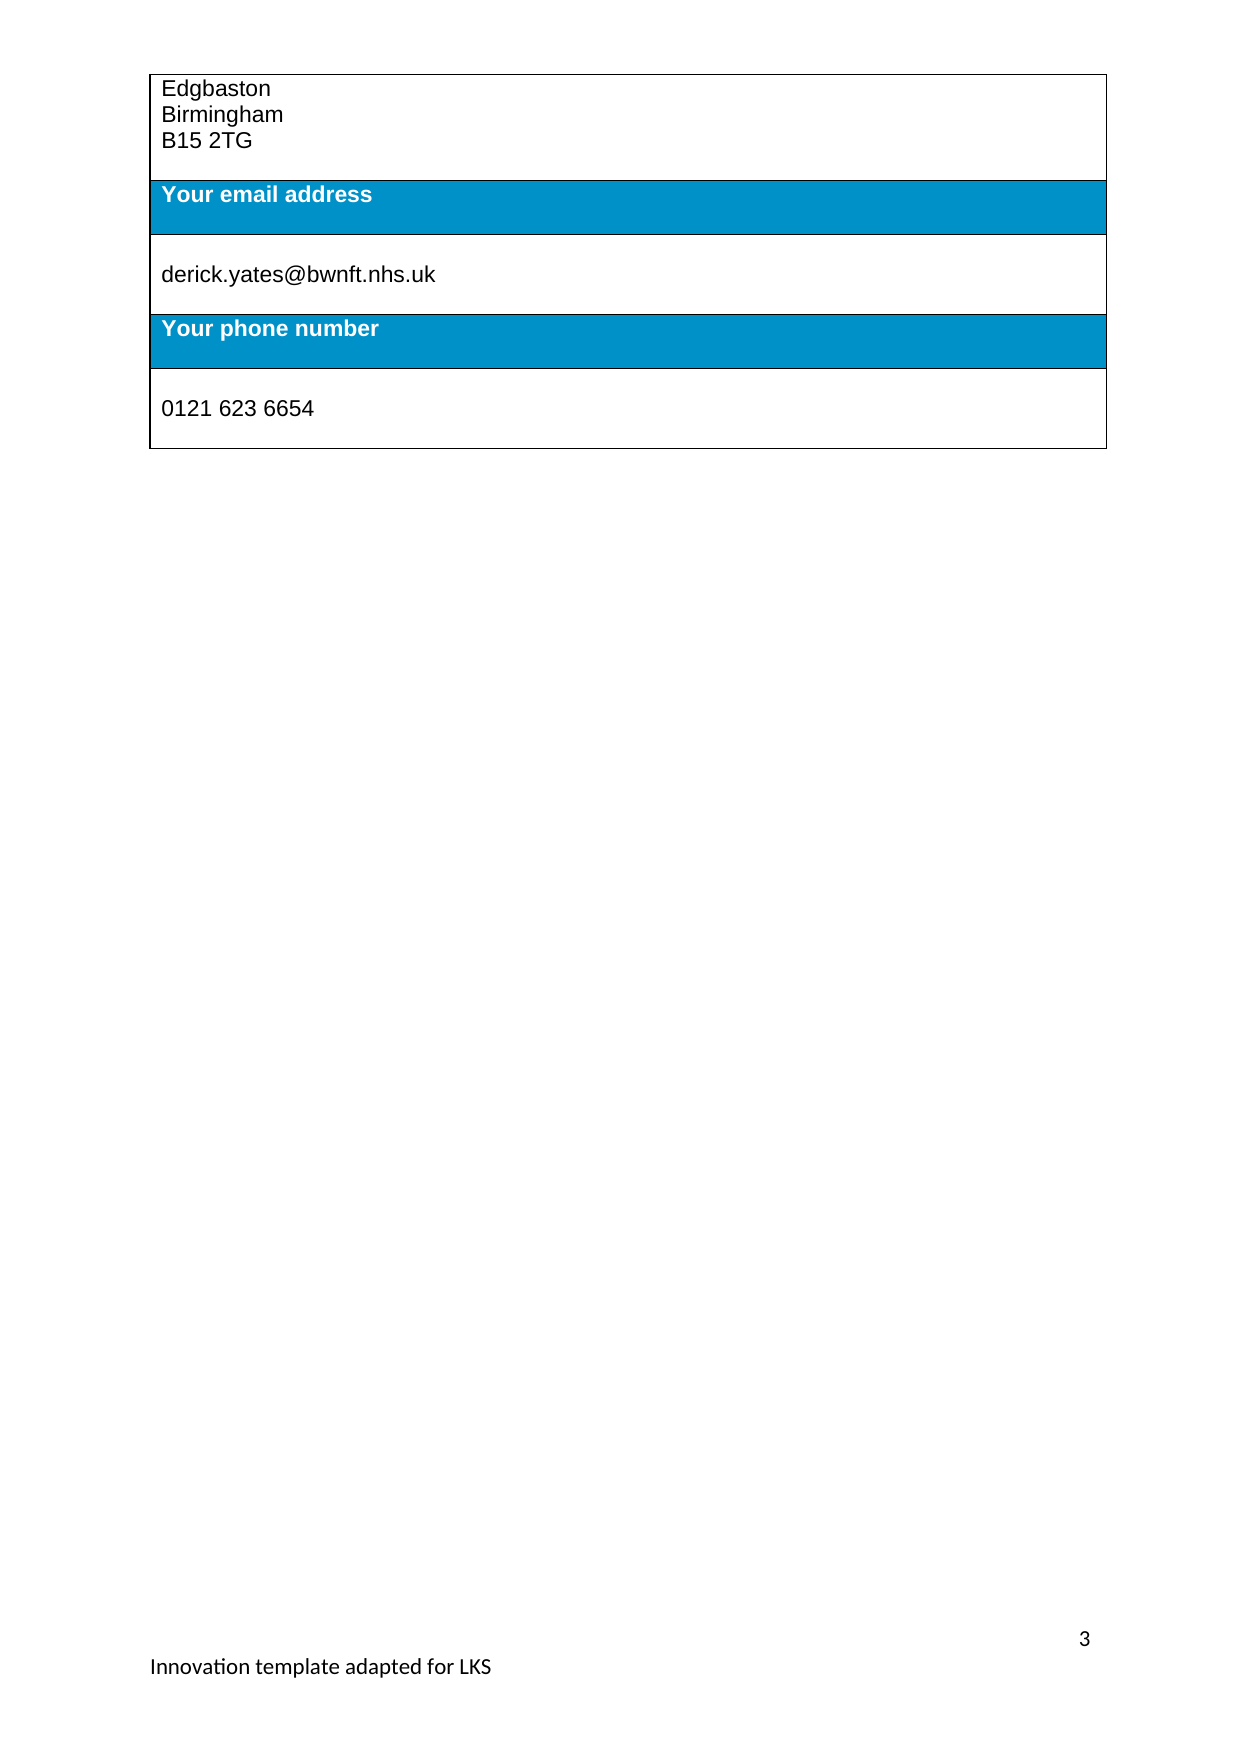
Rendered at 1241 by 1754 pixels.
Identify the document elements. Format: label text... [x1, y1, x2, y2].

table_cell Edgbaston Birmingham B15 2TG [151, 75, 1106, 180]
table_cell derick.yates@bwnft.nhs.uk [151, 235, 1106, 314]
table_cell Your phone number [151, 315, 1106, 368]
table_cell 0121 623 6654 xxxxxxxxxxxxxxxxxxxxxxxxxxxxxxxxxxxxxxxxxxxxxxxxxxxxxxxxxxxx [151, 369, 1106, 448]
table_cell Your email address [151, 181, 1106, 234]
